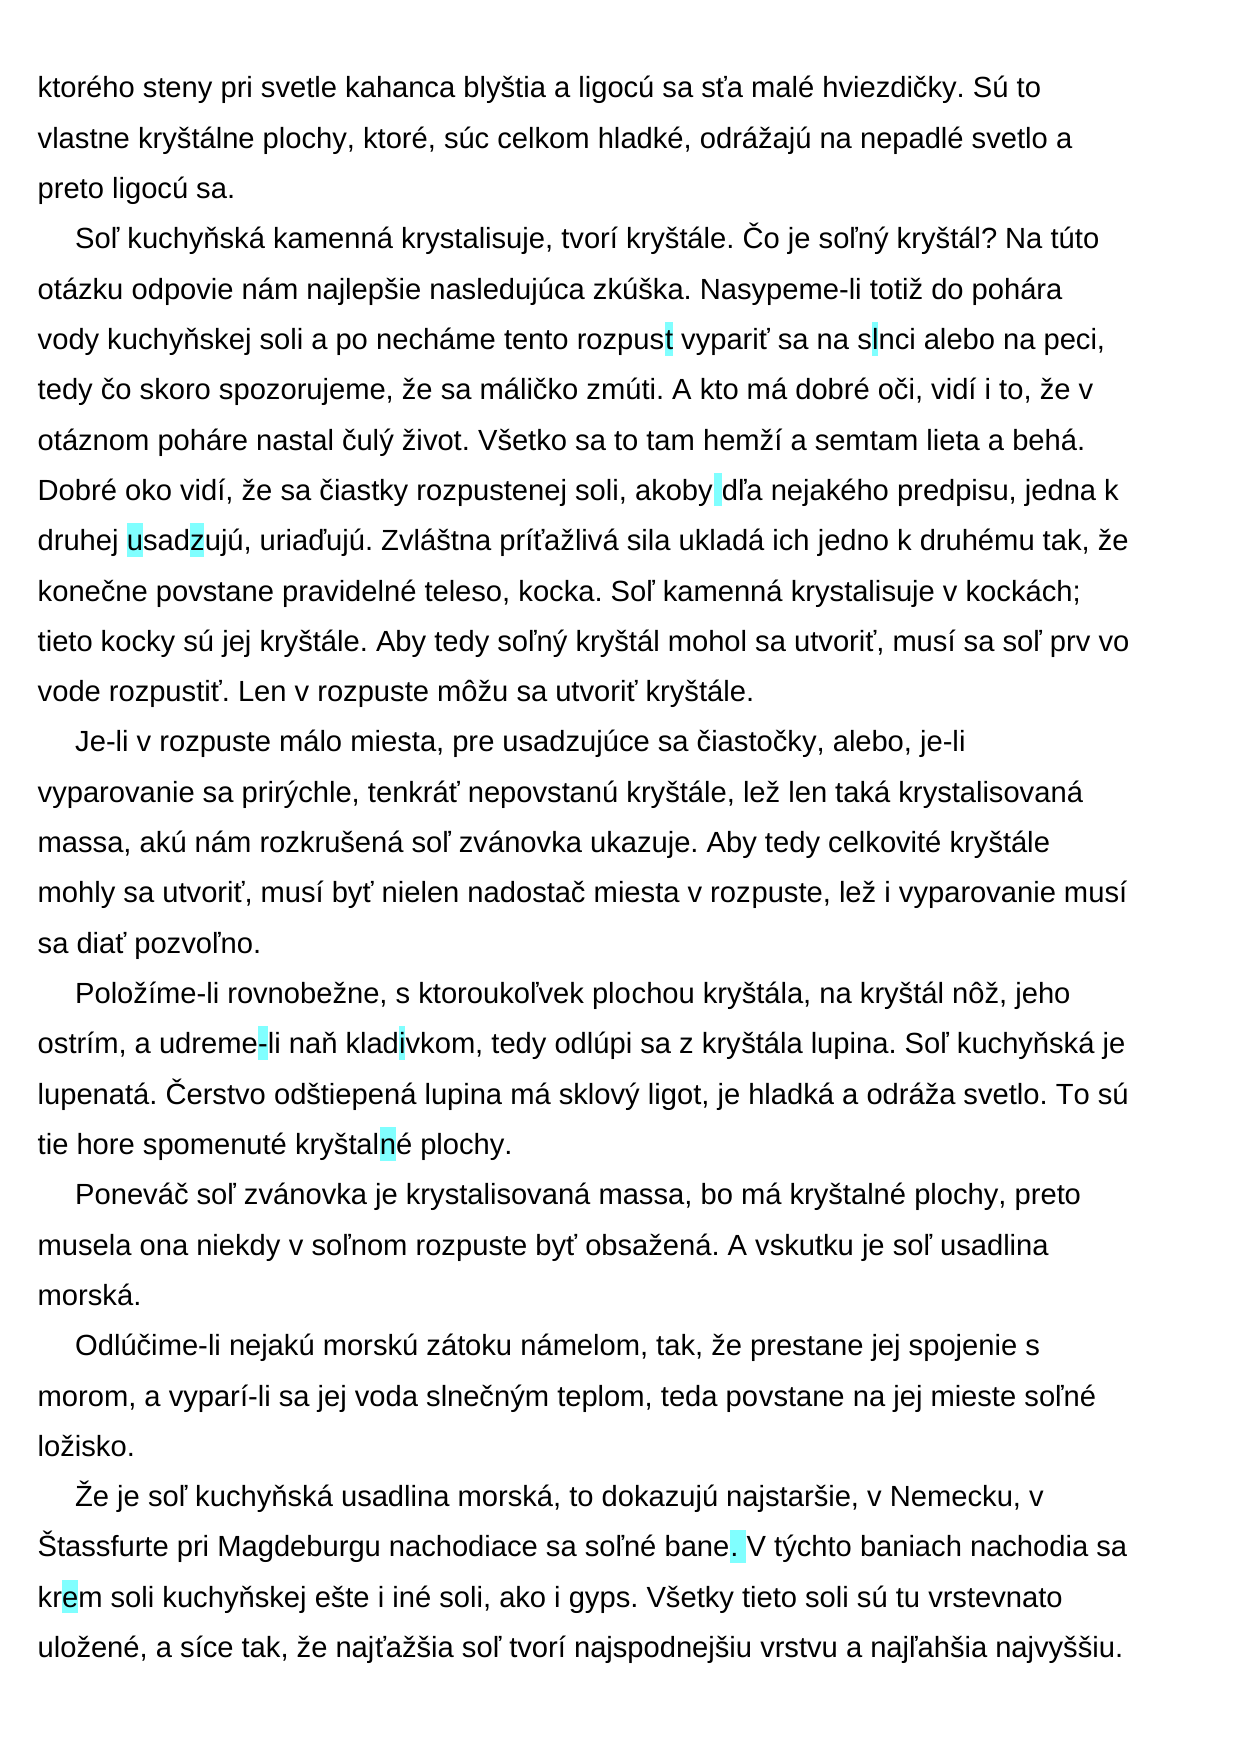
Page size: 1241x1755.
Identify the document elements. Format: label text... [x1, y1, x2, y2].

text Odlúčime-li nejakú morskú zátoku námelom, tak, že prestane jej spojenie s morom, a vyparí-li sa jej voda slnečným teplom, teda po­vstane na jej mieste soľné ložisko. [37, 1328, 1130, 1462]
text Poneváč soľ zvánovka je krystalisovaná massa, bo má kryštalné plochy, preto musela ona niekdy v soľnom rozpuste byť obsažená. A vskutku je soľ usadlina morská. [37, 1177, 1130, 1311]
text Že je soľ kuchyňská usadlina morská, to dokazujú najstaršie, v Nemecku, v Štassfurte pri Magdeburgu nachodiace sa soľné bane. V týchto baniach nachodia sa krem soli kuchyňskej ešte i iné soli, ako i gyps. Všetky tieto soli sú tu vrstevnato uložené, a síce tak, že naj­ťažšia soľ tvorí najspodnejšiu vrstvu a najľahšia najvyššiu. [37, 1479, 1130, 1664]
text Soľ kuchyňská kamenná krystalisuje, tvorí kryštále. Čo je soľný kryštál? Na túto otázku odpovie nám najlepšie nasledujúca zkúška. Nasypeme-li totiž do pohára vody kuchyňskej soli a po necháme tento rozpust vypariť sa na slnci alebo na peci, tedy čo skoro spozorujeme, že sa máličko zmúti. A kto má dobré oči, vidí i to, že v otáznom poháre nastal čulý život. Všetko sa to tam hemží a semtam lieta a behá. Dobré oko vidí, že sa čiastky rozpustenej soli, akoby dľa nejakého predpisu, jedna k druhej usadzujú, uriaďujú. Zvláštna príťažlivá sila ukladá ich jedno k druhému tak, že konečne povstane pravidelné teleso, kocka. Soľ kamenná krystalisuje v kockách; tieto kocky sú jej kryštále. Aby tedy soľný kryštál mohol sa utvoriť, musí sa soľ prv vo vode rozpustiť. Len v rozpuste môžu sa utvoriť kryštále. [37, 221, 1130, 708]
text Položíme-li rovnobežne, s ktoroukoľvek plo­chou kryštála, na kryštál nôž, jeho ostrím, a udreme-li naň kladivkom, tedy odlúpi sa z kry­štála lupina. Soľ kuchyňská je lupenatá. Čerstvo odštiepená lupina má sklový ligot, je hladká a odráža svetlo. To sú tie hore spomenuté kryštalné plochy. [37, 976, 1130, 1161]
text Je-li v rozpuste málo miesta, pre usadzujúce sa čiastočky, alebo, je-li vyparovanie sa prirýchle, tenkráť nepovstanú kryštále, lež len taká krystalisovaná massa, akú nám rozkrušená soľ zvánovka ukazuje. Aby tedy celkovité kryštále mohly sa utvoriť, musí byť nielen nadostač miesta v roz­puste, lež i vyparovanie musí sa diať pozvoľno. [37, 724, 1130, 959]
text ktorého steny pri svetle kahanca blyštia a ligocú sa sťa malé hviezdičky. Sú to vlastne kryštálne plochy, ktoré, súc celkom hladké, odrážajú na nepadlé svetlo a preto ligocú sa. [37, 70, 1130, 204]
